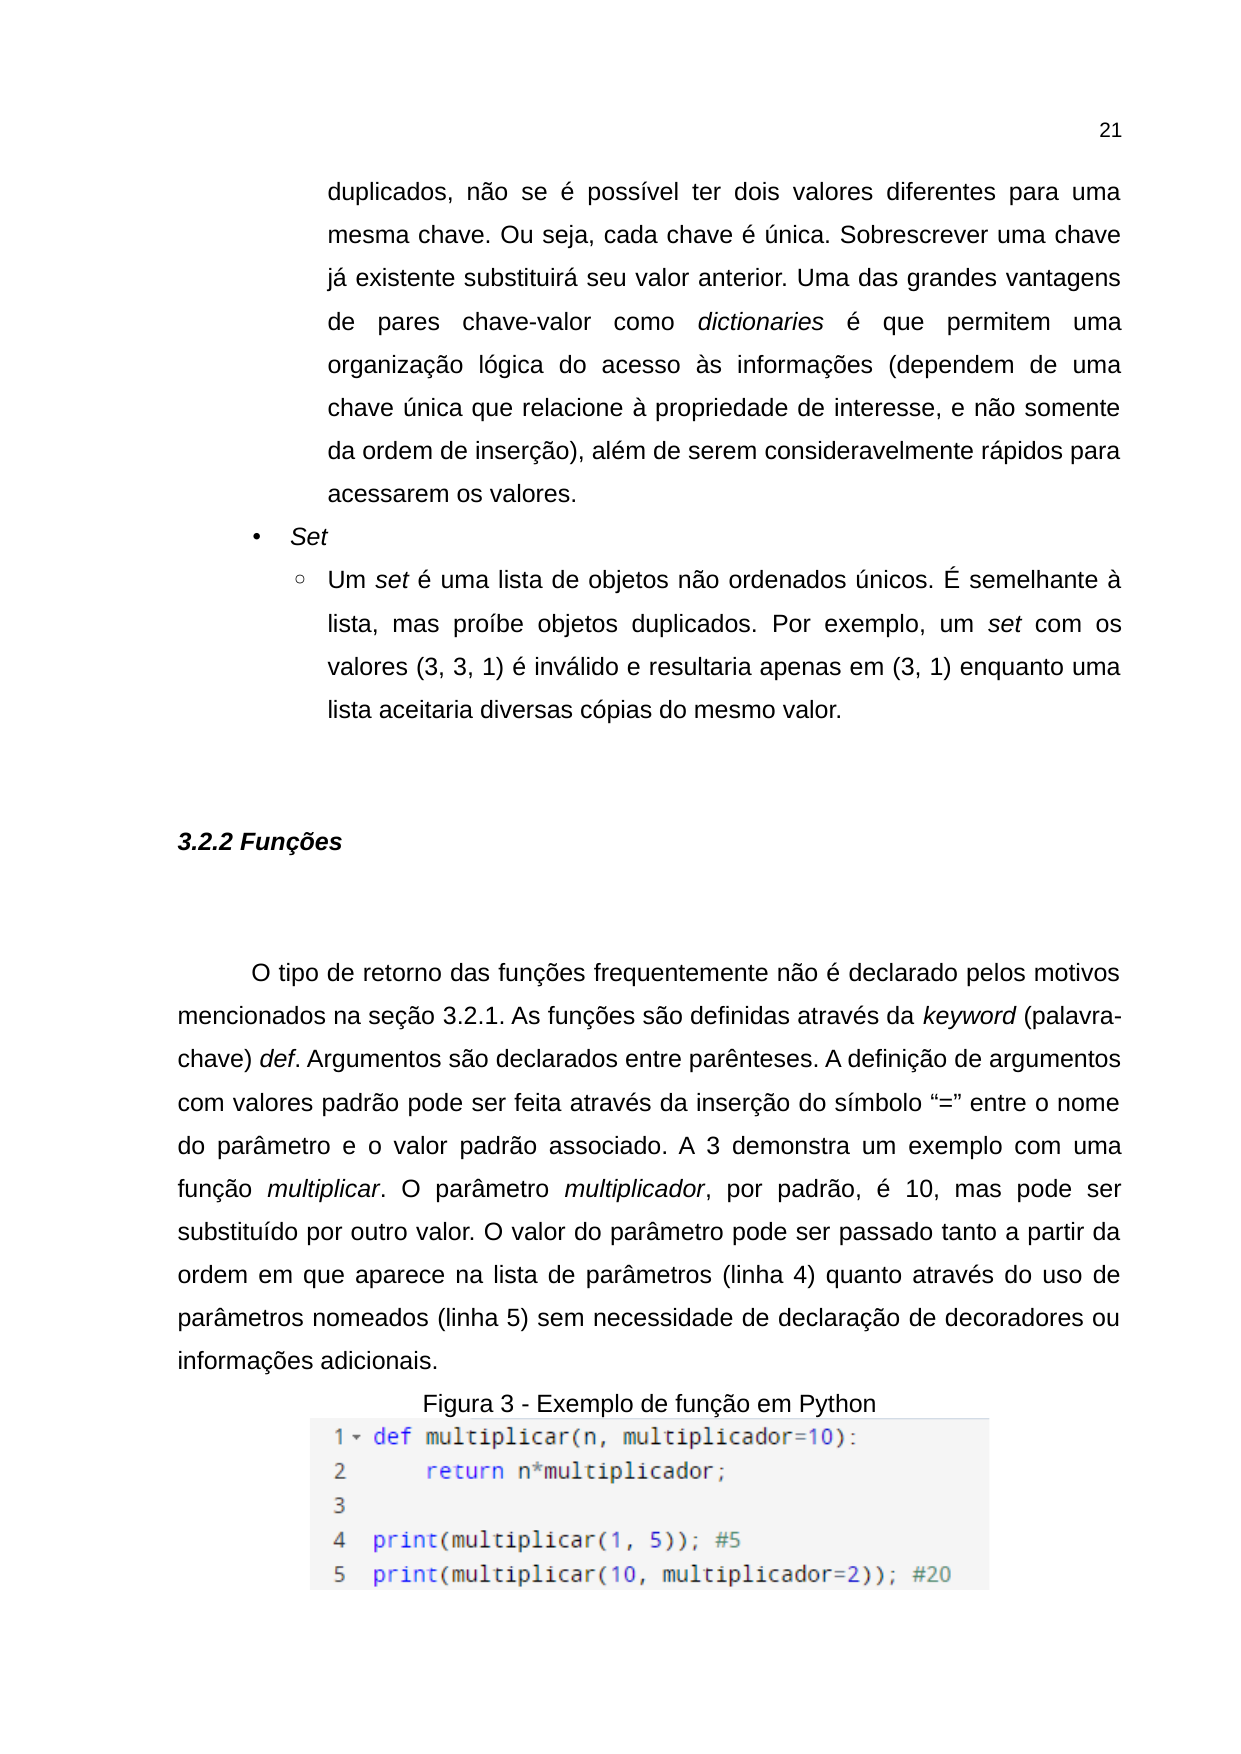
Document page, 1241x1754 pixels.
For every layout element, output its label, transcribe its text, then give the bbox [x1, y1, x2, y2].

list duplicados, não se é possível ter dois valores diferentes para uma mesma chave. Ou seja, cada chave é única. Sobrescrever uma chave já existente substituirá seu valor anterior. Uma das grandes vantagens de pares chave-valor como dictionaries é que permitem uma organização lógica do acesso às informações (dependem de uma chave única que relacione à propriedade de interesse, e não somente da ordem de inserção), além de serem consideravelmente rápidos para acessarem os valores. [290, 177, 1122, 508]
subtitle Funções [177, 826, 1122, 855]
text Figura 3 - Exemplo de função em Python [310, 1389, 989, 1418]
list Set [252, 522, 1122, 551]
picture [309, 1418, 990, 1590]
text O tipo de retorno das funções frequentemente não é declarado pelos motivos mencionados na seção 3.2.1. As funções são definidas através da keyword (palavra-chave) def. Argumentos são declarados entre parênteses. A definição de argumentos com valores padrão pode ser feita através da inserção do símbolo “=” entre o nome do parâmetro e o valor padrão associado. A Figura 3 demonstra um exemplo com uma função multiplicar. O parâmetro multiplicador, por padrão, é 10, mas pode ser substituído por outro valor. O valor do parâmetro pode ser passado tanto a partir da ordem em que aparece na lista de parâmetros (linha 4) quanto através do uso de parâmetros nomeados (linha 5) sem necessidade de declaração de decoradores ou informações adicionais. [177, 958, 1122, 1375]
list Um set é uma lista de objetos não ordenados únicos. É semelhante à lista, mas proíbe objetos duplicados. Por exemplo, um set com os valores (3, 3, 1) é inválido e resultaria apenas em (3, 1) enquanto uma lista aceitaria diversas cópias do mesmo valor. [290, 565, 1122, 723]
